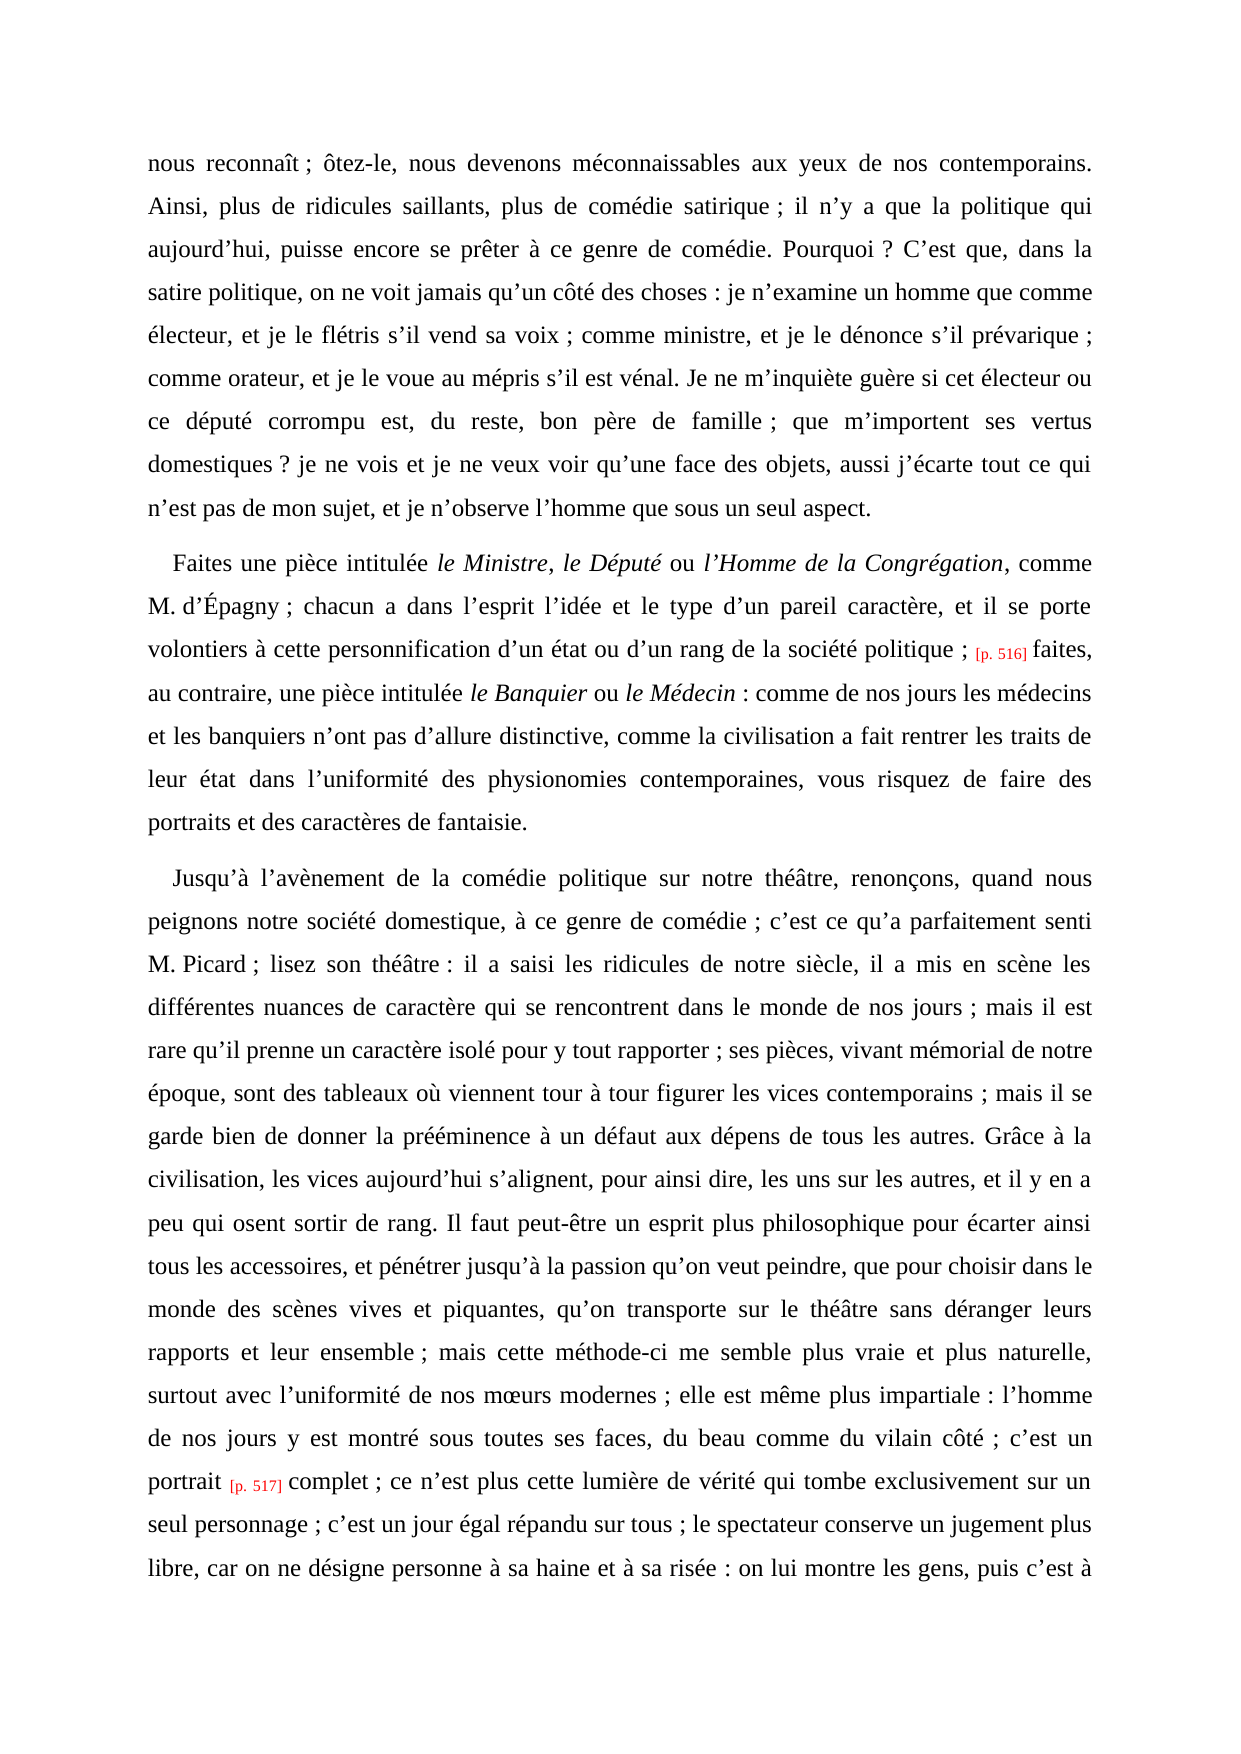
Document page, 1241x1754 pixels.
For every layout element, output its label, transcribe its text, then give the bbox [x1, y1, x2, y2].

text Faites une pièce intitulée le Ministre, le Député ou l’Homme de la Congrégation, comme M. d’Épagny ; chacun a dans l’esprit l’idée et le type d’un pareil caractère, et il se porte volontiers à cette personnification d’un état ou d’un rang de la société politique ; [p. 516] faites, au contraire, une pièce intitulée le Banquier ou le Médecin : comme de nos jours les médecins et les banquiers n’ont pas d’allure distinctive, comme la civilisation a fait rentrer les traits de leur état dans l’uniformité des physionomies contemporaines, vous risquez de faire des portraits et des caractères de fantaisie. [148, 548, 1093, 836]
text nous reconnaît ; ôtez-le, nous devenons méconnaissables aux yeux de nos contemporains. Ainsi, plus de ridicules saillants, plus de comédie satirique ; il n’y a que la politique qui aujourd’hui, puisse encore se prêter à ce genre de comédie. Pourquoi ? C’est que, dans la satire politique, on ne voit jamais qu’un côté des choses : je n’examine un homme que comme électeur, et je le flétris s’il vend sa voix ; comme ministre, et je le dénonce s’il prévarique ; comme orateur, et je le voue au mépris s’il est vénal. Je ne m’inquiète guère si cet électeur ou ce député corrompu est, du reste, bon père de famille ; que m’importent ses vertus domestiques ? je ne vois et je ne veux voir qu’une face des objets, aussi j’écarte tout ce qui n’est pas de mon sujet, et je n’observe l’homme que sous un seul aspect. [148, 148, 1093, 521]
text Jusqu’à l’avènement de la comédie politique sur notre théâtre, renonçons, quand nous peignons notre société domestique, à ce genre de comédie ; c’est ce qu’a parfaitement senti M. Picard ; lisez son théâtre : il a saisi les ridicules de notre siècle, il a mis en scène les différentes nuances de caractère qui se rencontrent dans le monde de nos jours ; mais il est rare qu’il prenne un caractère isolé pour y tout rapporter ; ses pièces, vivant mémorial de notre époque, sont des tableaux où viennent tour à tour figurer les vices contemporains ; mais il se garde bien de donner la prééminence à un défaut aux dépens de tous les autres. Grâce à la civilisation, les vices aujourd’hui s’alignent, pour ainsi dire, les uns sur les autres, et il y en a peu qui osent sortir de rang. Il faut peut-être un esprit plus philosophique pour écarter ainsi tous les accessoires, et pénétrer jusqu’à la passion qu’on veut peindre, que pour choisir dans le monde des scènes vives et piquantes, qu’on transporte sur le théâtre sans déranger leurs rapports et leur ensemble ; mais cette méthode-ci me semble plus vraie et plus naturelle, surtout avec l’uniformité de nos mœurs modernes ; elle est même plus impartiale : l’homme de nos jours y est montré sous toutes ses faces, du beau comme du vilain côté ; c’est un portrait [p. 517] complet ; ce n’est plus cette lumière de vérité qui tombe exclusivement sur un seul personnage ; c’est un jour égal répandu sur tous ; le spectateur conserve un jugement plus libre, car on ne désigne personne à sa haine et à sa risée : on lui montre les gens, puis c’est à [148, 863, 1093, 1581]
